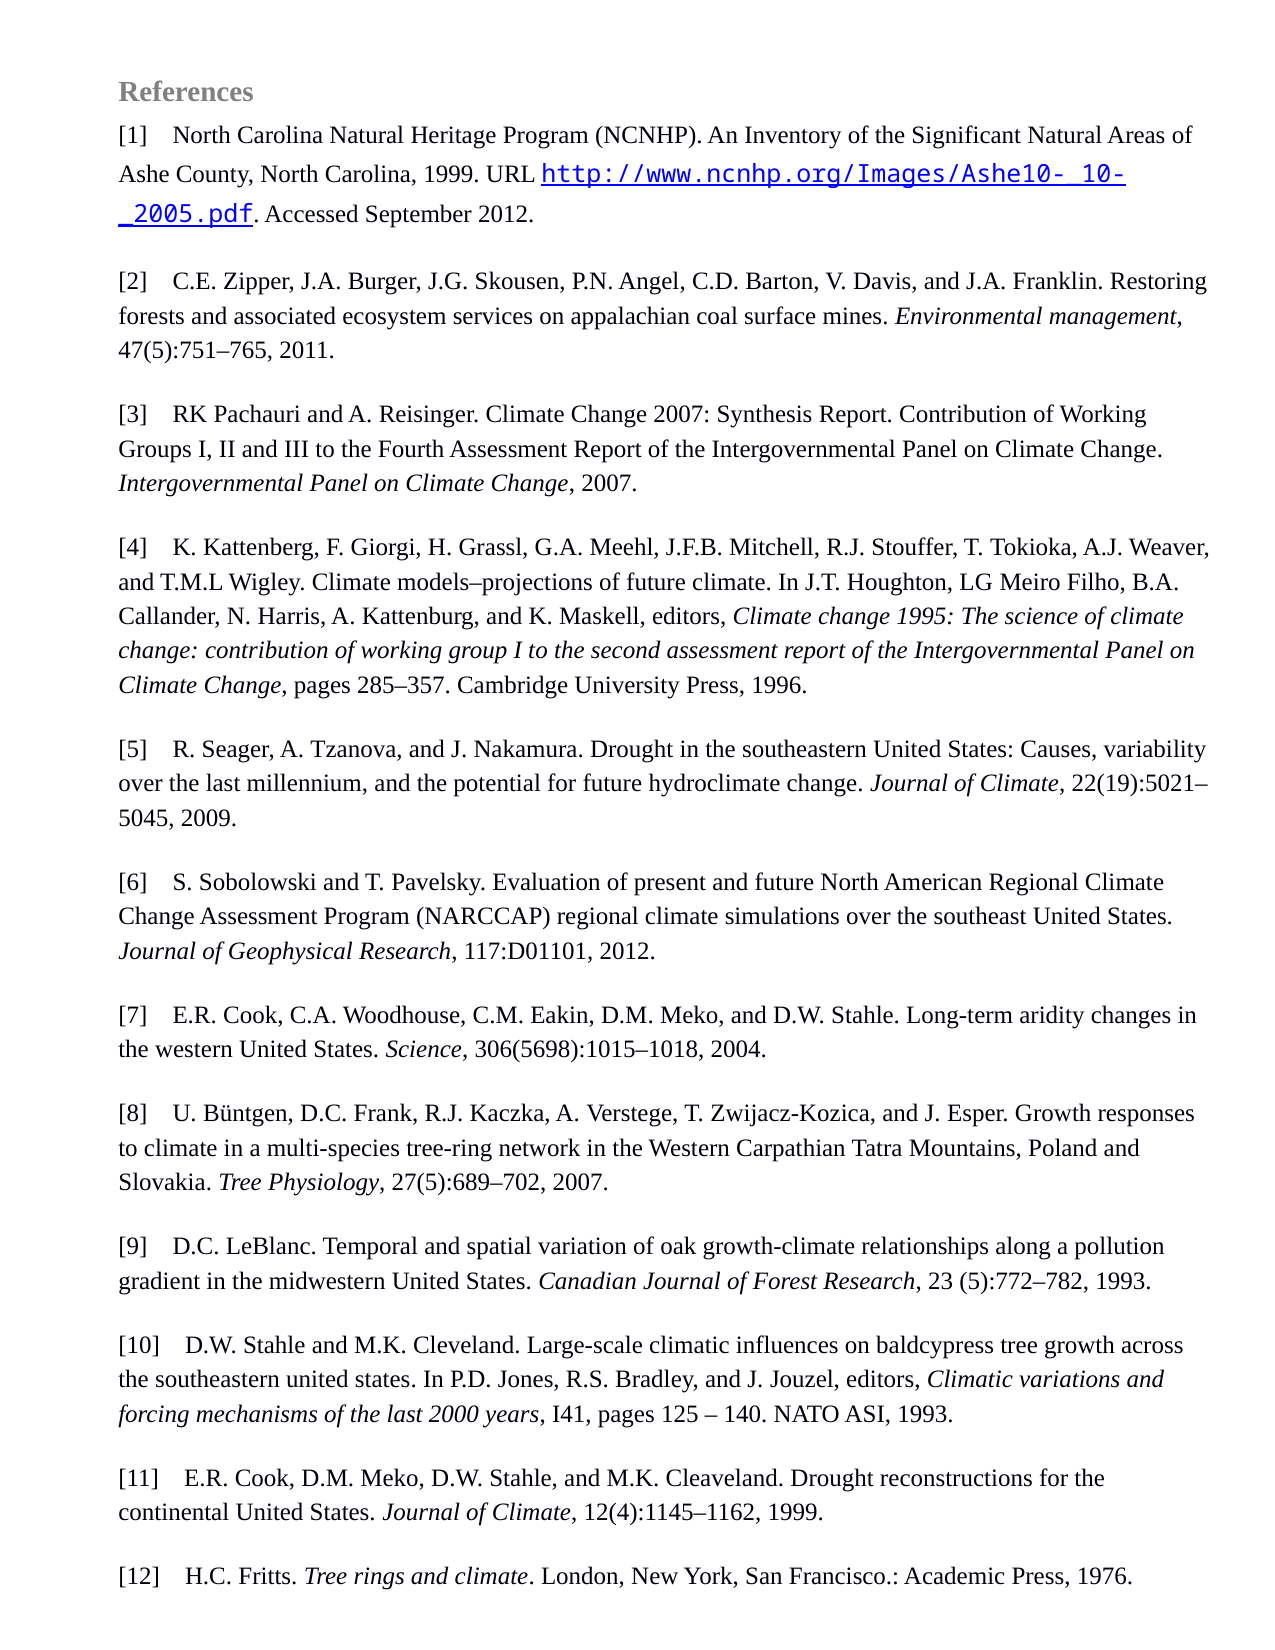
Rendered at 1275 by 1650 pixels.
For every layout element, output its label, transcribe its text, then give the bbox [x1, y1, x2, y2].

text [1] North Carolina Natural Heritage Program (NCNHP). An Inventory of the Significant Natural Areas of Ashe County, North Carolina, 1999. URL http://www.ncnhp.org/Images/Ashe10-_10-_2005.pdf. Accessed September 2012. [118, 120, 1216, 230]
text [5] R. Seager, A. Tzanova, and J. Nakamura. Drought in the southeastern United States: Causes, variability over the last millennium, and the potential for future hydroclimate change. Journal of Climate, 22(19):5021–5045, 2009. [118, 734, 1216, 832]
text [4] K. Kattenberg, F. Giorgi, H. Grassl, G.A. Meehl, J.F.B. Mitchell, R.J. Stouffer, T. Tokioka, A.J. Weaver, and T.M.L Wigley. Climate models–projections of future climate. In J.T. Houghton, LG Meiro Filho, B.A. Callander, N. Harris, A. Kattenburg, and K. Maskell, editors, Climate change 1995: The science of climate change: contribution of working group I to the second assessment report of the Intergovernmental Panel on Climate Change, pages 285–357. Cambridge University Press, 1996. [118, 532, 1216, 699]
text [2] C.E. Zipper, J.A. Burger, J.G. Skousen, P.N. Angel, C.D. Barton, V. Davis, and J.A. Franklin. Restoring forests and associated ecosystem services on appalachian coal surface mines. Environmental management, 47(5):751–765, 2011. [118, 266, 1216, 364]
text [11] E.R. Cook, D.M. Meko, D.W. Stahle, and M.K. Cleaveland. Drought reconstructions for the continental United States. Journal of Climate, 12(4):1145–1162, 1999. [118, 1463, 1216, 1526]
text [7] E.R. Cook, C.A. Woodhouse, C.M. Eakin, D.M. Meko, and D.W. Stahle. Long-term aridity changes in the western United States. Science, 306(5698):1015–1018, 2004. [118, 1000, 1216, 1063]
subtitle References [118, 74, 1216, 107]
text [6] S. Sobolowski and T. Pavelsky. Evaluation of present and future North American Regional Climate Change Assessment Program (NARCCAP) regional climate simulations over the southeast United States. Journal of Geophysical Research, 117:D01101, 2012. [118, 867, 1216, 965]
text [3] RK Pachauri and A. Reisinger. Climate Change 2007: Synthesis Report. Contribution of Working Groups I, II and III to the Fourth Assessment Report of the Intergovernmental Panel on Climate Change. Intergovernmental Panel on Climate Change, 2007. [118, 399, 1216, 497]
text [12] H.C. Fritts. Tree rings and climate. London, New York, San Francisco.: Academic Press, 1976. [118, 1561, 1216, 1590]
text [8] U. Büntgen, D.C. Frank, R.J. Kaczka, A. Verstege, T. Zwijacz-Kozica, and J. Esper. Growth responses to climate in a multi-species tree-ring network in the Western Carpathian Tatra Mountains, Poland and Slovakia. Tree Physiology, 27(5):689–702, 2007. [118, 1098, 1216, 1196]
text [10] D.W. Stahle and M.K. Cleveland. Large-scale climatic influences on baldcypress tree growth across the southeastern united states. In P.D. Jones, R.S. Bradley, and J. Jouzel, editors, Climatic variations and forcing mechanisms of the last 2000 years, I41, pages 125 – 140. NATO ASI, 1993. [118, 1330, 1216, 1427]
text [9] D.C. LeBlanc. Temporal and spatial variation of oak growth-climate relationships along a pollution gradient in the midwestern United States. Canadian Journal of Forest Research, 23 (5):772–782, 1993. [118, 1231, 1216, 1294]
